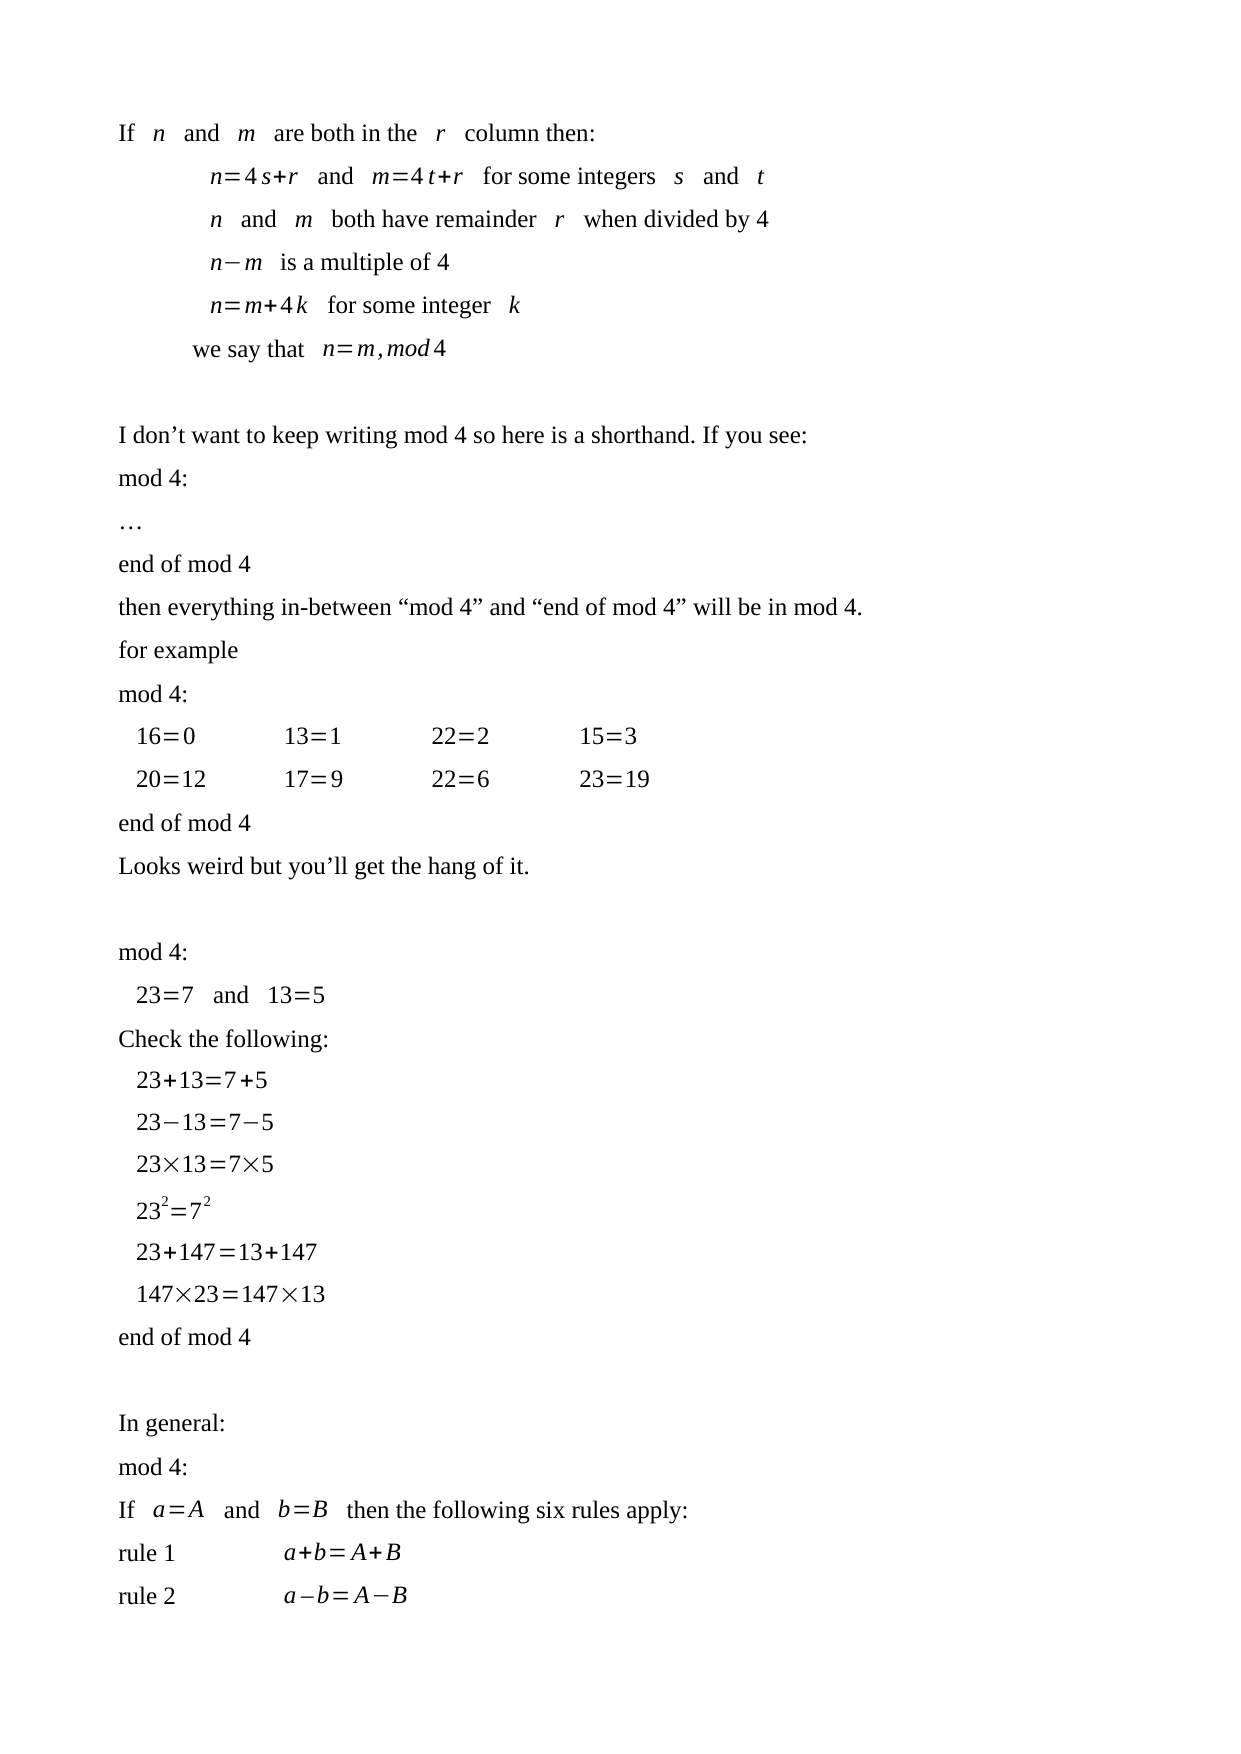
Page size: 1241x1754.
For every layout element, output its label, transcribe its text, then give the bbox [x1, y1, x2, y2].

text mod 4: [118, 463, 1122, 492]
text I don’t want to keep writing mod 4 so here is a shorthand. If you see: [118, 420, 1122, 449]
text for some integer [118, 291, 1122, 319]
text mod 4: [118, 1452, 1122, 1480]
text rule 2 [118, 1581, 1122, 1610]
text … [118, 506, 1122, 535]
text mod 4: [118, 679, 1122, 707]
text for example [118, 636, 1122, 664]
text Ifandthen the following six rules apply: [118, 1495, 1122, 1523]
text and [118, 981, 1122, 1009]
text andfor some integersand [118, 161, 1122, 190]
text In general: [118, 1408, 1122, 1437]
text end of mod 4 [118, 1322, 1122, 1351]
text rule 1 [118, 1538, 1122, 1567]
text andboth have remainderwhen divided by 4 [118, 204, 1122, 233]
text mod 4: [118, 937, 1122, 966]
text Check the following: [118, 1024, 1122, 1052]
text is a multiple of 4 [118, 247, 1122, 276]
text Ifandare both in thecolumn then: [118, 118, 1122, 147]
text Looks weird but you’ll get the hang of it. [118, 851, 1122, 880]
text we say that [118, 334, 1122, 362]
text end of mod 4 [118, 549, 1122, 578]
text end of mod 4 [118, 808, 1122, 837]
text then everything in-between “mod 4” and “end of mod 4” will be in mod 4. [118, 592, 1122, 621]
